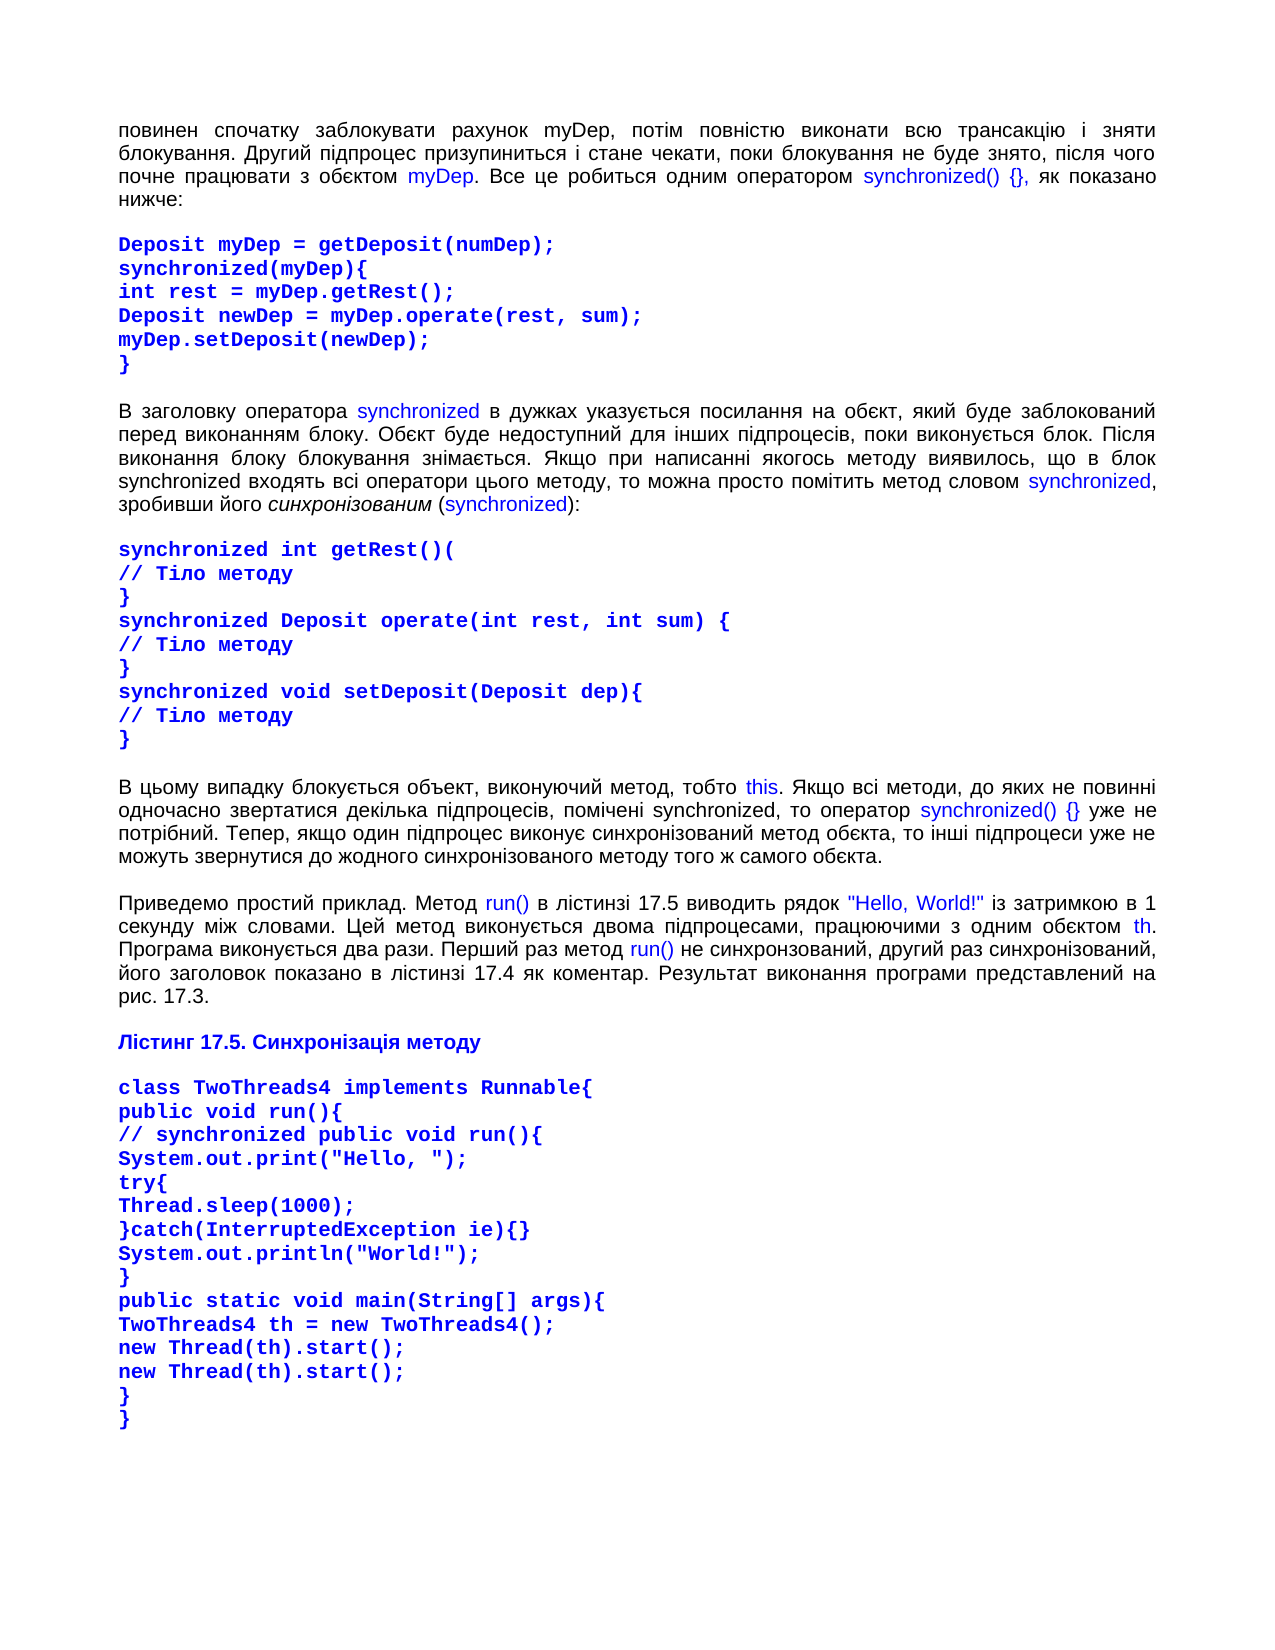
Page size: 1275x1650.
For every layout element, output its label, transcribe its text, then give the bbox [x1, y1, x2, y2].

text public static void main(String[] args){ [118, 1290, 1157, 1314]
text try{ [118, 1172, 1157, 1195]
text synchronized Deposit operate(int rest, int sum) { [118, 610, 1157, 634]
text В цьому випадку блокується объект, виконуючий метод, тобто this. Якщо всі методи, до яких не повинні одночасно звертатися декілька підпроцесів, помічені synchronized, то оператор synchronized() {} уже не потрібний. Тепер, якщо один підпроцес виконує синхронізований метод обєкта, то інші підпроцеси уже не можуть звернутися до жодного синхронізованого методу того ж самого обєкта. [118, 775, 1157, 868]
text повинен спочатку заблокувати рахунок myDep, потім повністю виконати всю трансакцію і зняти блокування. Другий підпроцес призупиниться і стане чекати, поки блокування не буде знято, після чого почне працювати з обєктом myDep. Все це робиться одним оператором synchronized() {}, як показано нижче: [118, 118, 1157, 211]
text В заголовку оператора synchronized в дужках указується посилання на обєкт, який буде заблокований перед виконанням блоку. Обєкт буде недоступний для інших підпроцесів, поки виконується блок. Після виконання блоку блокування знімається. Якщо при написанні якогось методу виявилось, що в блок synchronized входять всі оператори цього методу, то можна просто помітить метод словом synchronized, зробивши його синхронізованим (synchronized): [118, 400, 1157, 516]
text new Thread(th).start(); [118, 1337, 1157, 1361]
text } [118, 586, 1157, 610]
text Приведемо простий приклад. Метод run() в лістинзі 17.5 виводить рядок "Hello, World!" із затримкою в 1 секунду між словами. Цей метод виконується двома підпроцесами, працюючими з одним обєктом th. Програма виконується два рази. Перший раз метод run() не синхронзований, другий раз синхронізований, його заголовок показано в лістинзі 17.4 як коментар. Результат виконання програми представлений на рис. 17.3. [118, 891, 1157, 1007]
text synchronized(myDep){ [118, 258, 1157, 282]
text System.out.print("Hello, "); [118, 1148, 1157, 1172]
text int rest = myDep.getRest(); [118, 282, 1157, 305]
text } [118, 1384, 1157, 1408]
text Deposit newDep = myDep.operate(rest, sum); [118, 305, 1157, 329]
text synchronized void setDeposit(Deposit dep){ [118, 681, 1157, 705]
text } [118, 1408, 1157, 1432]
text // Тіло методу [118, 634, 1157, 657]
text class TwoThreads4 implements Runnable{ [118, 1077, 1157, 1101]
text }catch(InterruptedException ie){} [118, 1219, 1157, 1243]
text Лiстинг 17.5. Синхронізація методу [118, 1031, 1157, 1054]
text synchronized int getRest()( [118, 539, 1157, 563]
text } [118, 1266, 1157, 1290]
text // synchronized public void run(){ [118, 1124, 1157, 1148]
text System.out.println("World!"); [118, 1243, 1157, 1266]
text } [118, 657, 1157, 681]
text new Thread(th).start(); [118, 1361, 1157, 1384]
text Thread.sleep(1000); [118, 1195, 1157, 1219]
text // Тіло методу [118, 563, 1157, 586]
text myDep.setDeposit(newDep); [118, 329, 1157, 352]
text // Тіло методу [118, 705, 1157, 728]
text } [118, 352, 1157, 376]
text TwoThreads4 th = new TwoThreads4(); [118, 1314, 1157, 1337]
text } [118, 728, 1157, 752]
text public void run(){ [118, 1101, 1157, 1124]
text Deposit myDep = getDeposit(numDep); [118, 234, 1157, 258]
